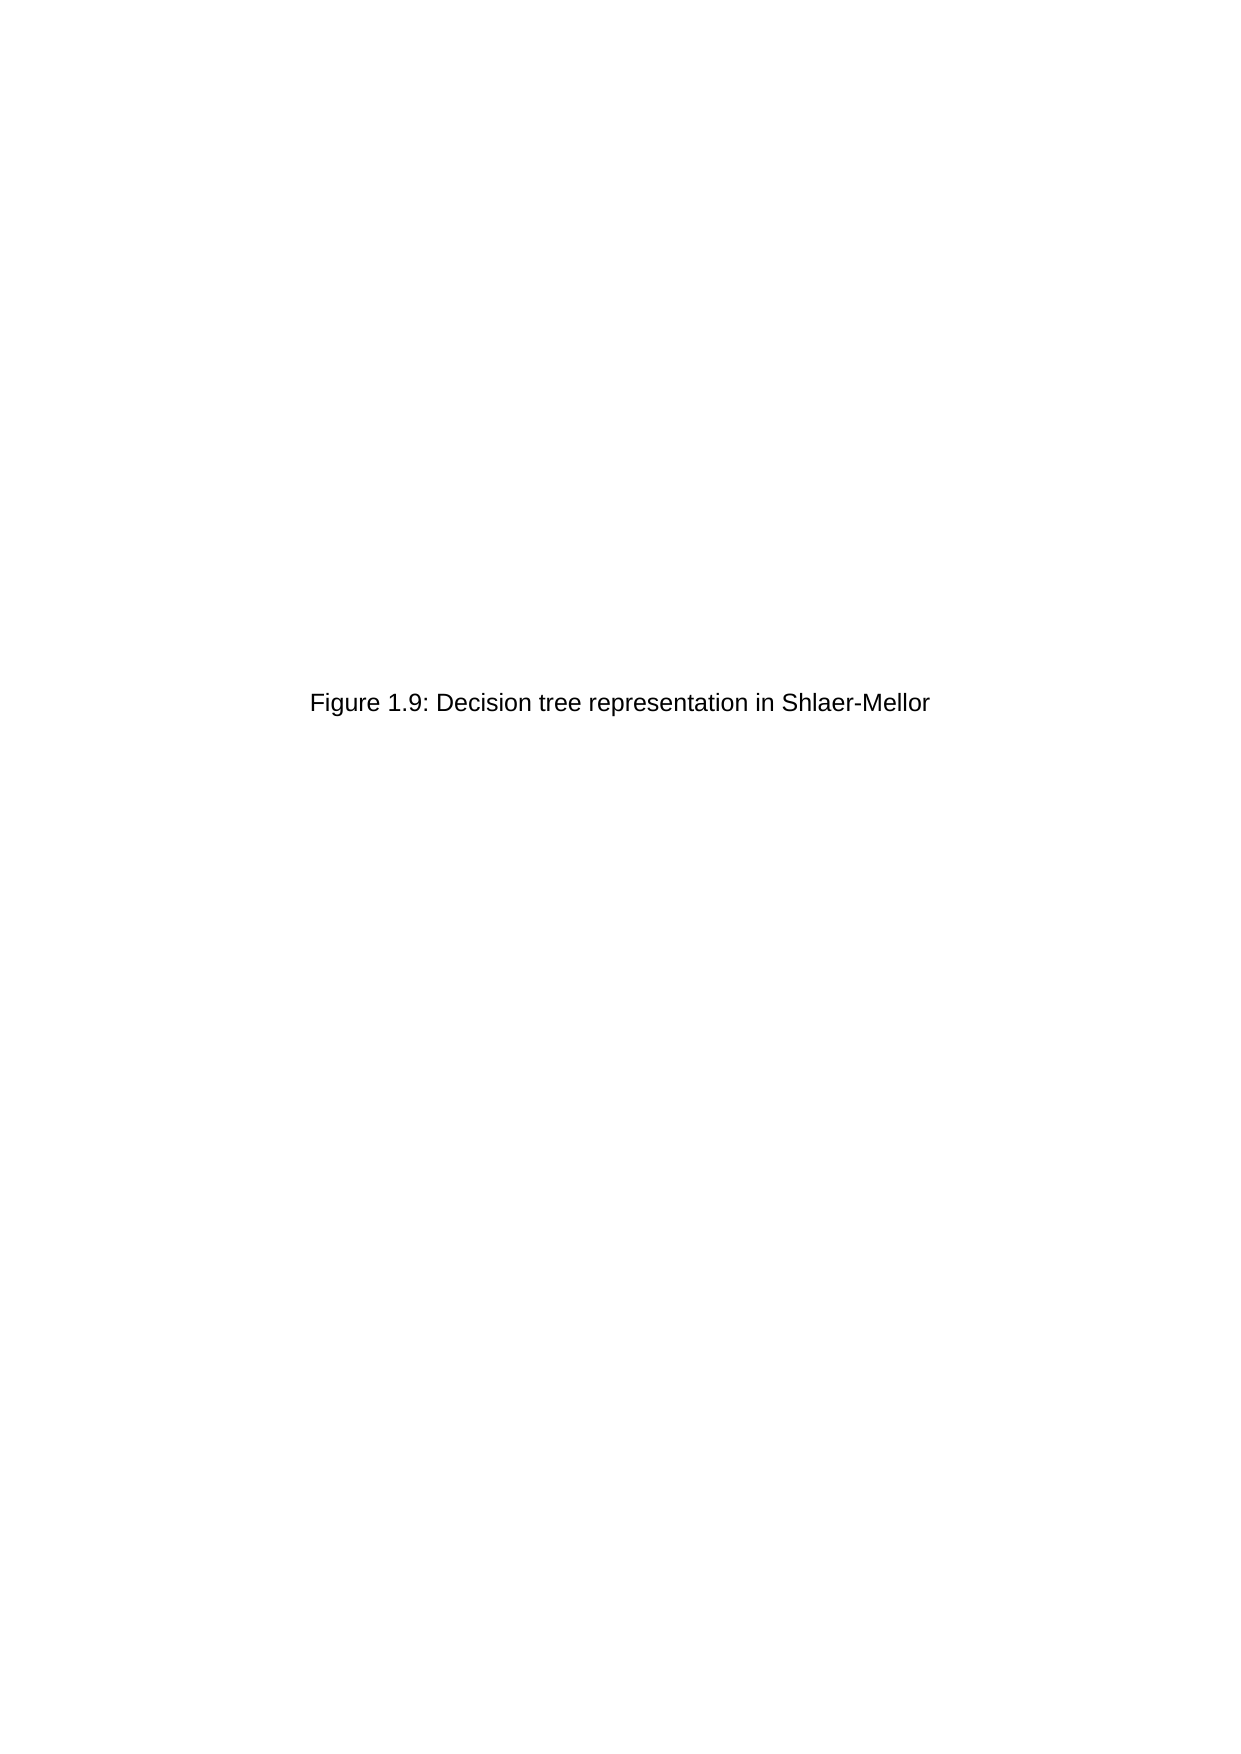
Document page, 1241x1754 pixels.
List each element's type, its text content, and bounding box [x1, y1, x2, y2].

text Figure 1.9: Decision tree representation in Shlaer-Mellor [290, 131, 950, 716]
